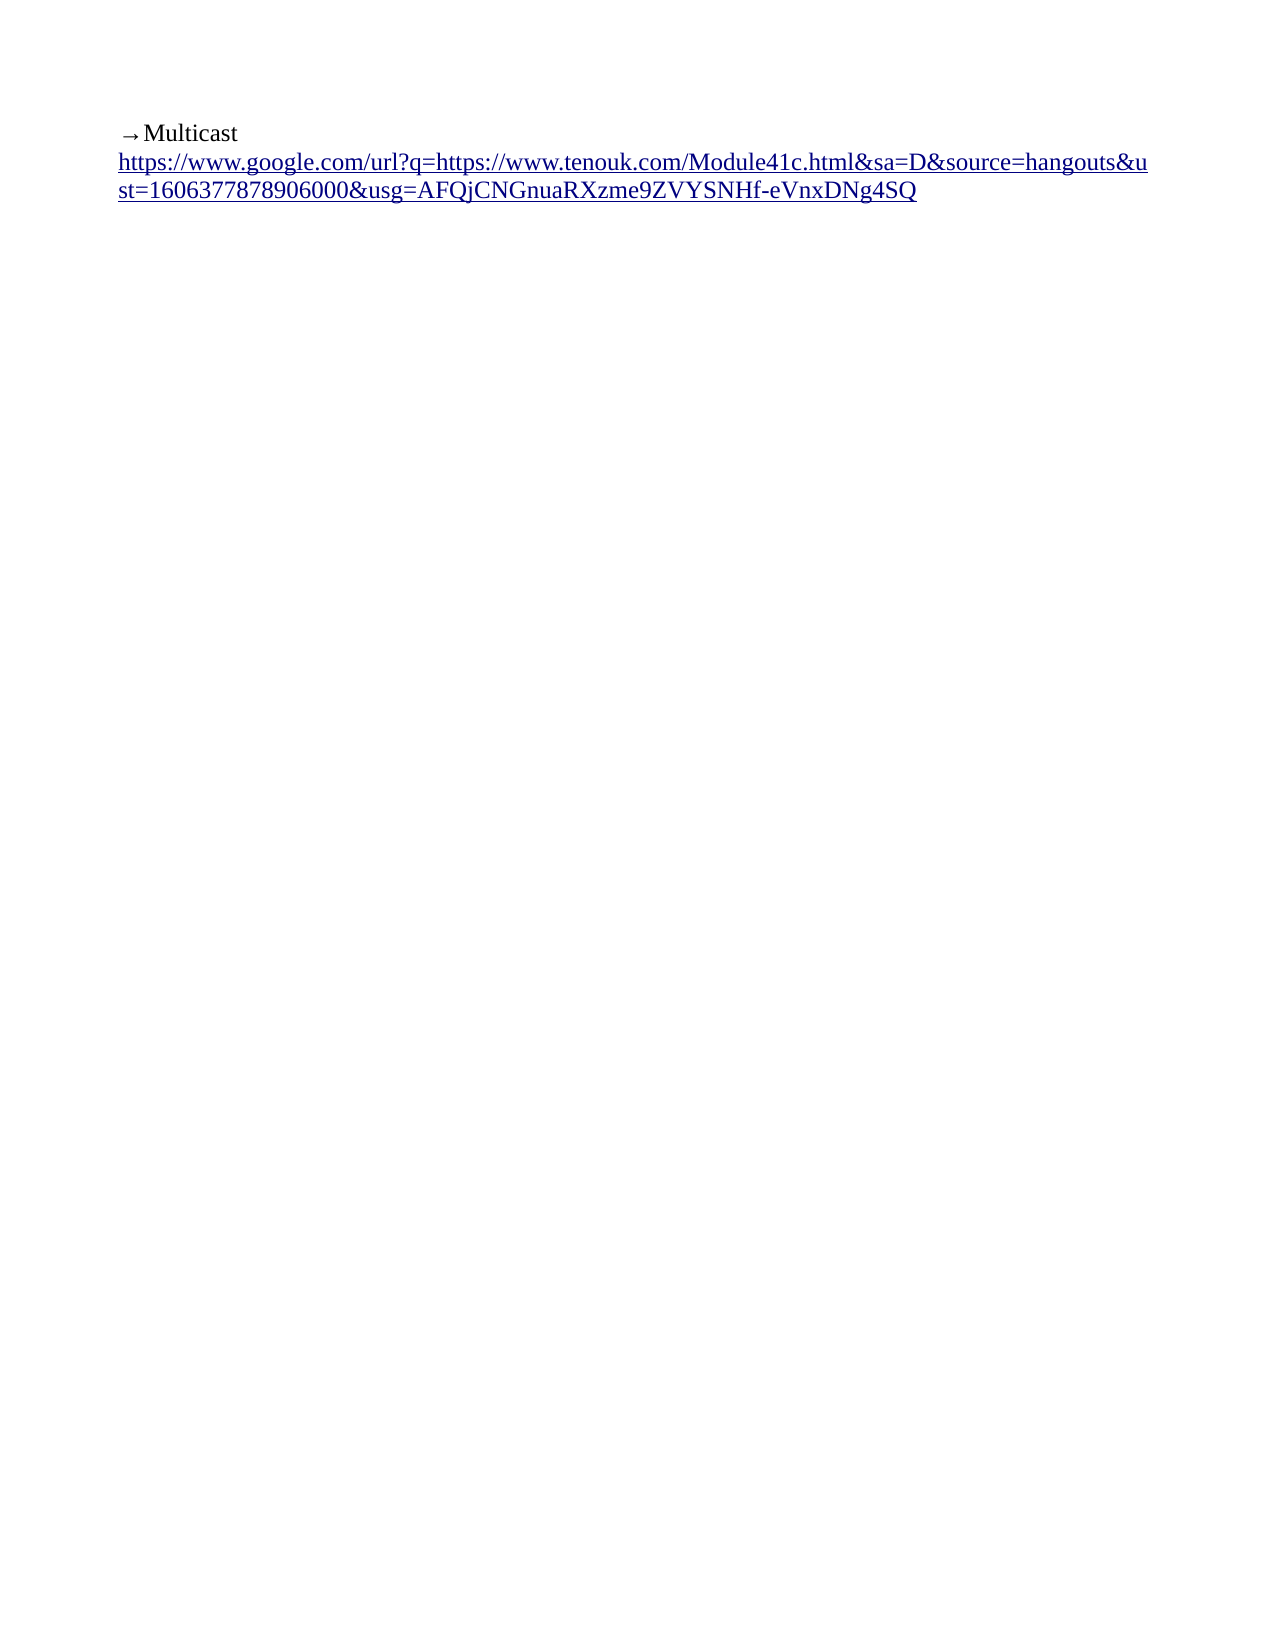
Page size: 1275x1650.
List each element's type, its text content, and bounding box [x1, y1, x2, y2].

text →Multicast https://www.google.com/url?q=https://www.tenouk.com/Module41c.html&sa=D&source=hangouts&ust=1606377878906000&usg=AFQjCNGnuaRXzme9ZVYSNHf-eVnxDNg4SQ [118, 118, 1157, 204]
